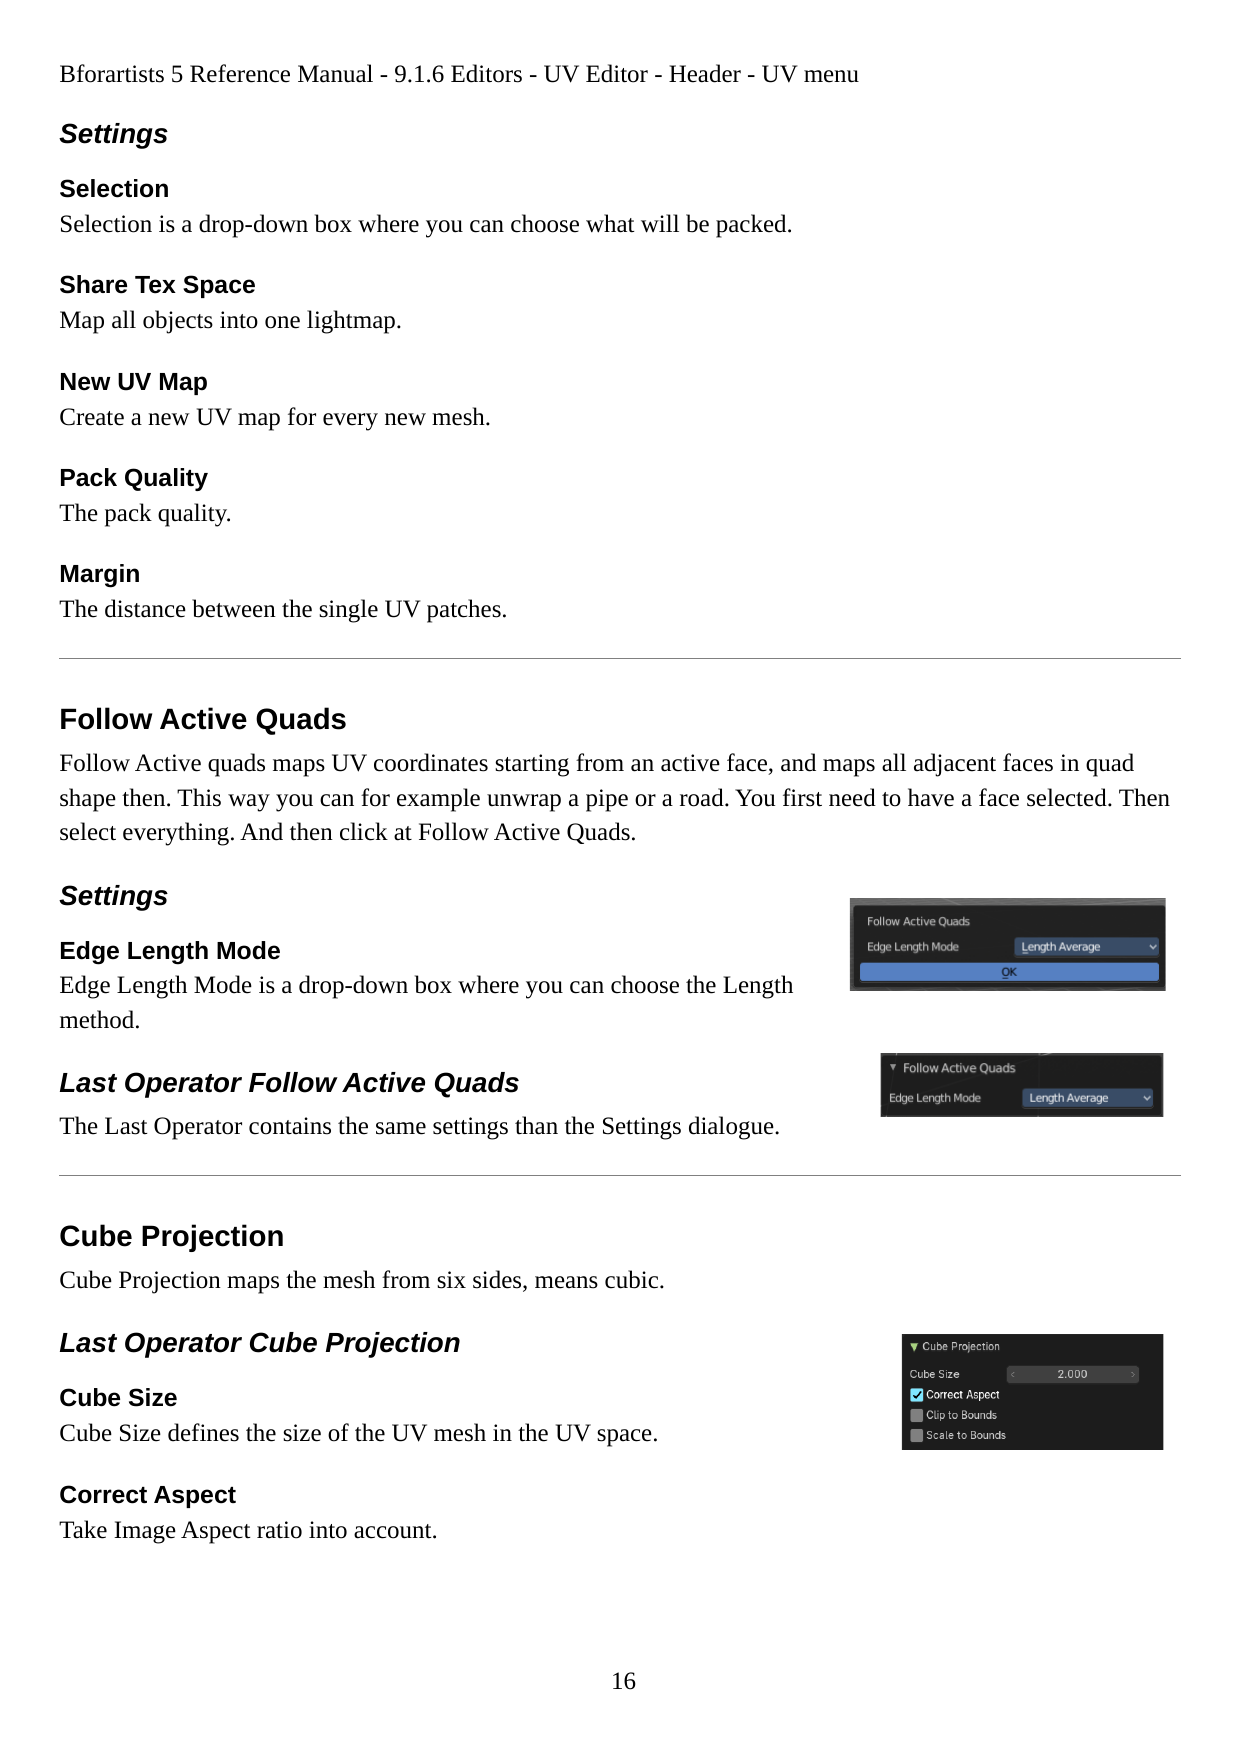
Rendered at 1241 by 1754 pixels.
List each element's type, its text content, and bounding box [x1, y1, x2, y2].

text Follow Active quads maps UV coordinates starting from an active face, and maps all adjacent faces in quad shape then. This way you can for example unwrap a pipe or a road. You first need to have a face selected. Then select everything. And then click at Follow Active Quads. [59, 748, 1181, 846]
text Take Image Aspect ratio into account. [59, 1515, 1181, 1543]
subtitle Last Operator Follow Active Quads [59, 1067, 880, 1098]
subtitle Settings [59, 117, 1181, 149]
subtitle Cube Projection [59, 1219, 1181, 1253]
subtitle Edge Length Mode [59, 936, 849, 964]
subtitle Margin [59, 559, 1181, 588]
text Cube Size defines the size of the UV mesh in the UV space. [59, 1418, 901, 1447]
text The Last Operator contains the same settings than the Settings dialogue. [59, 1111, 1181, 1140]
text Cube Projection maps the mesh from six sides, means cubic. [59, 1265, 1181, 1294]
subtitle Last Operator Cube Projection [59, 1327, 1181, 1358]
subtitle [1164, 1383, 1181, 1412]
text Selection is a drop-down box where you can choose what will be packed. [59, 209, 1181, 238]
text Edge Length Mode is a drop-down box where you can choose the Length method. [59, 971, 1181, 1034]
picture [880, 1053, 1164, 1117]
subtitle Follow Active Quads [59, 702, 1181, 736]
picture [901, 1334, 1164, 1450]
subtitle Pack Quality [59, 463, 1181, 492]
subtitle [1166, 936, 1181, 964]
picture [849, 898, 1166, 991]
subtitle Selection [59, 174, 1181, 203]
text The pack quality. [59, 498, 1181, 527]
text Map all objects into one lightmap. [59, 305, 1181, 334]
subtitle Cube Size [59, 1383, 901, 1412]
subtitle Correct Aspect [59, 1480, 1181, 1508]
subtitle New UV Map [59, 367, 1181, 395]
subtitle Share Tex Space [59, 271, 1181, 299]
subtitle Settings [59, 879, 1181, 911]
text Create a new UV map for every new mesh. [59, 402, 1181, 430]
text The distance between the single UV patches. [59, 594, 1181, 623]
